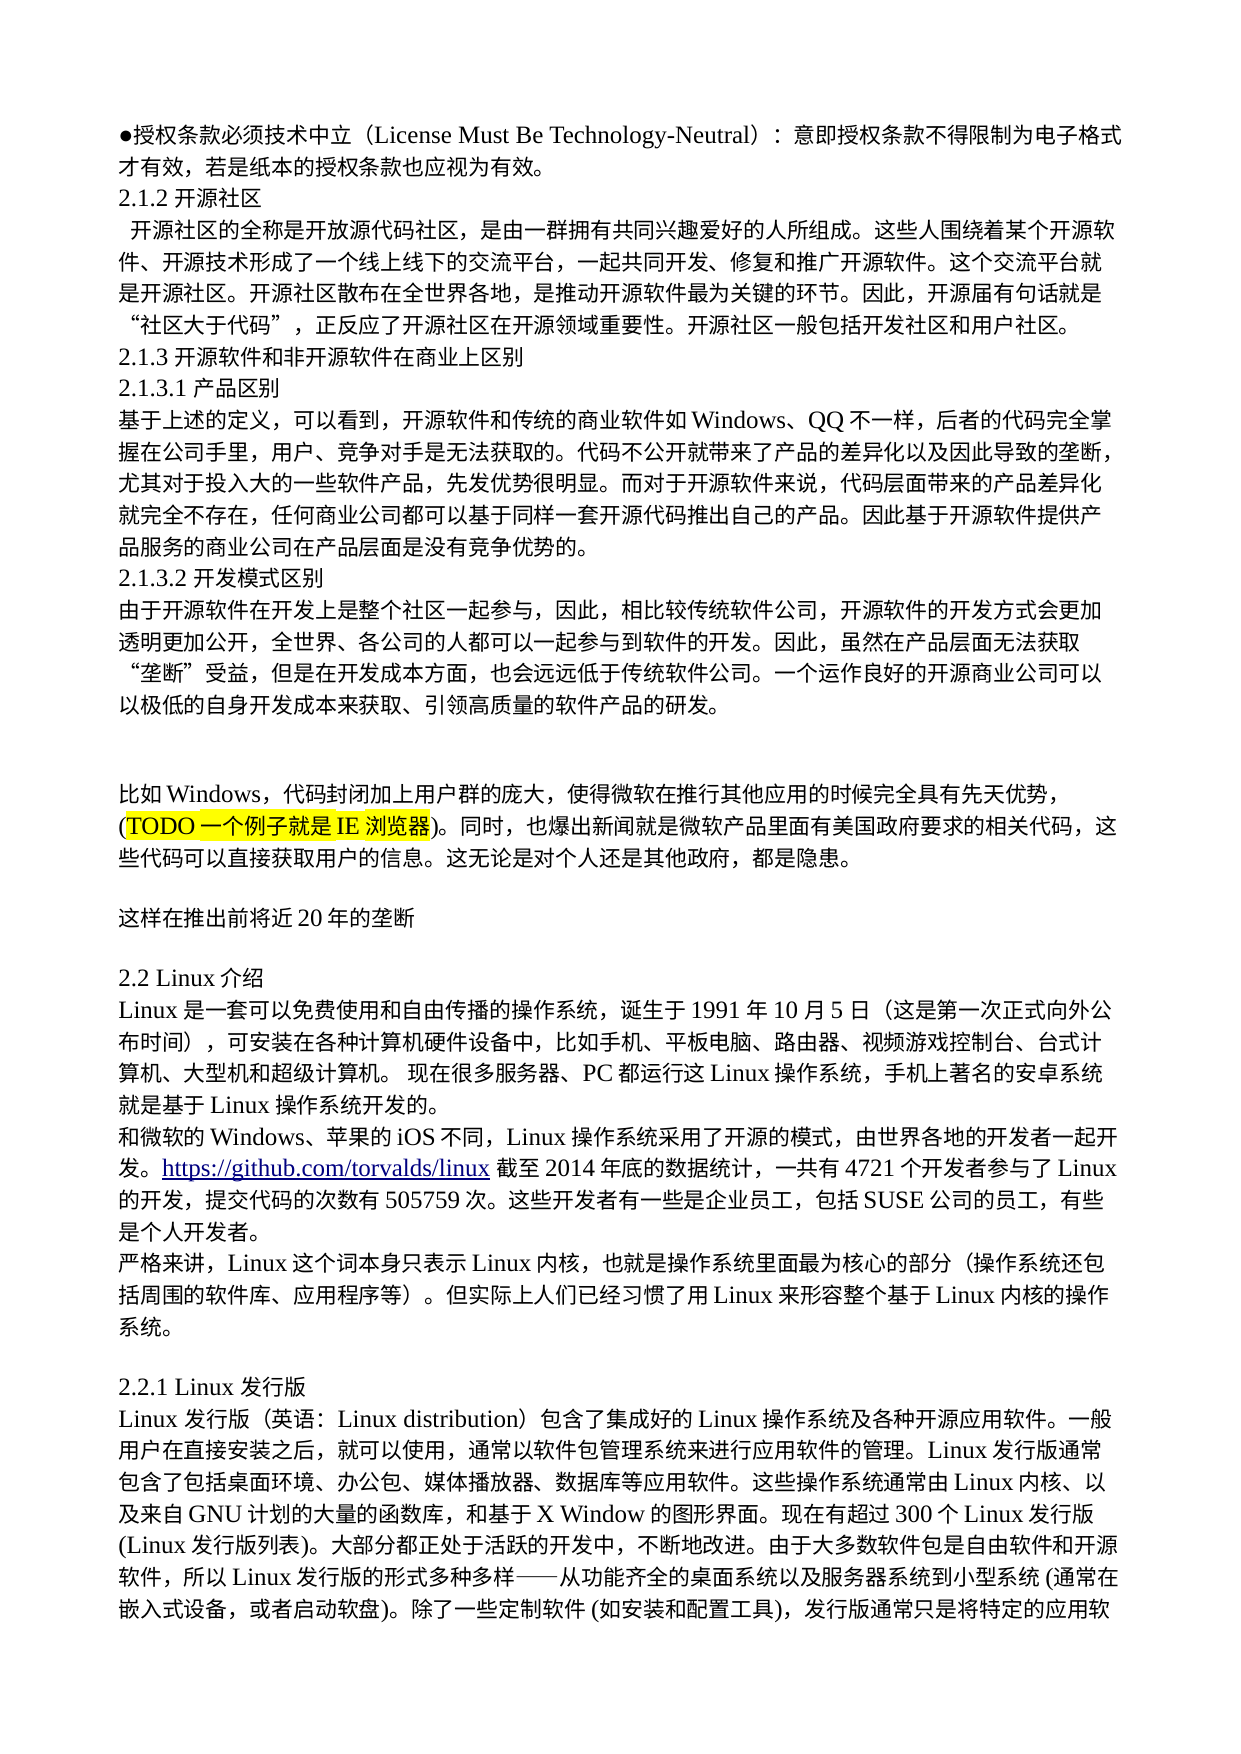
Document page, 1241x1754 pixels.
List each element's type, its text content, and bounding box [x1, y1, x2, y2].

text 基于上述的定义，可以看到，开源软件和传统的商业软件如Windows、QQ不一样，后者的代码完全掌握在公司手里，用户、竞争对手是无法获取的。代码不公开就带来了产品的差异化以及因此导致的垄断，尤其对于投入大的一些软件产品，先发优势很明显。而对于开源软件来说，代码层面带来的产品差异化就完全不存在，任何商业公司都可以基于同样一套开源代码推出自己的产品。因此基于开源软件提供产品服务的商业公司在产品层面是没有竞争优势的。 [118, 403, 1122, 561]
text ●授权条款必须技术中立（License Must Be Technology-Neutral）：意即授权条款不得限制为电子格式才有效，若是纸本的授权条款也应视为有效。 [118, 118, 1122, 181]
text 2.2 Linux介绍 [118, 961, 1122, 993]
text 开源社区的全称是开放源代码社区，是由一群拥有共同兴趣爱好的人所组成。这些人围绕着某个开源软件、开源技术形成了一个线上线下的交流平台，一起共同开发、修复和推广开源软件。这个交流平台就是开源社区。开源社区散布在全世界各地，是推动开源软件最为关键的环节。因此，开源届有句话就是“社区大于代码”，正反应了开源社区在开源领域重要性。开源社区一般包括开发社区和用户社区。 [118, 213, 1122, 340]
text 2.1.3.1 产品区别 [118, 371, 1122, 403]
text 2.2.1 Linux 发行版 [118, 1370, 1122, 1402]
text 由于开源软件在开发上是整个社区一起参与，因此，相比较传统软件公司，开源软件的开发方式会更加透明更加公开，全世界、各公司的人都可以一起参与到软件的开发。因此，虽然在产品层面无法获取“垄断”受益，但是在开发成本方面，也会远远低于传统软件公司。一个运作良好的开源商业公司可以以极低的自身开发成本来获取、引领高质量的软件产品的研发。 [118, 593, 1122, 720]
text 2.1.3 开源软件和非开源软件在商业上区别 [118, 340, 1122, 371]
text Linux是一套可以免费使用和自由传播的操作系统，诞生于1991 年10 月5 日（这是第一次正式向外公布时间），可安装在各种计算机硬件设备中，比如手机、平板电脑、路由器、视频游戏控制台、台式计算机、大型机和超级计算机。 现在很多服务器、PC都运行这Linux操作系统，手机上著名的安卓系统就是基于Linux操作系统开发的。 [118, 993, 1122, 1120]
text 和微软的Windows、苹果的iOS不同，Linux操作系统采用了开源的模式，由世界各地的开发者一起开发。https://github.com/torvalds/linux 截至2014年底的数据统计，一共有4721个开发者参与了Linux的开发，提交代码的次数有505759次。这些开发者有一些是企业员工，包括SUSE公司的员工，有些是个人开发者。 [118, 1120, 1122, 1246]
text 严格来讲，Linux这个词本身只表示Linux内核，也就是操作系统里面最为核心的部分（操作系统还包括周围的软件库、应用程序等）。但实际上人们已经习惯了用Linux来形容整个基于Linux内核的操作系统。 [118, 1246, 1122, 1341]
text 这样在推出前将近20年的垄断 [118, 901, 1122, 933]
text 2.1.2 开源社区 [118, 181, 1122, 213]
text Linux 发行版（英语：Linux distribution）包含了集成好的Linux操作系统及各种开源应用软件。一般用户在直接安装之后，就可以使用，通常以软件包管理系统来进行应用软件的管理。Linux发行版通常包含了包括桌面环境、办公包、媒体播放器、数据库等应用软件。这些操作系统通常由Linux内核、以及来自GNU计划的大量的函数库，和基于X Window的图形界面。现在有超过300个Linux发行版(Linux发行版列表)。大部分都正处于活跃的开发中，不断地改进。由于大多数软件包是自由软件和开源软件，所以Linux发行版的形式多种多样——从功能齐全的桌面系统以及服务器系统到小型系统 (通常在嵌入式设备，或者启动软盘)。除了一些定制软件 (如安装和配置工具)，发行版通常只是将特定的应用软 [118, 1402, 1122, 1623]
text 2.1.3.2 开发模式区别 [118, 561, 1122, 593]
text 比如Windows，代码封闭加上用户群的庞大，使得微软在推行其他应用的时候完全具有先天优势，(TODO一个例子就是IE浏览器)。同时，也爆出新闻就是微软产品里面有美国政府要求的相关代码，这些代码可以直接获取用户的信息。这无论是对个人还是其他政府，都是隐患。 [118, 777, 1122, 872]
